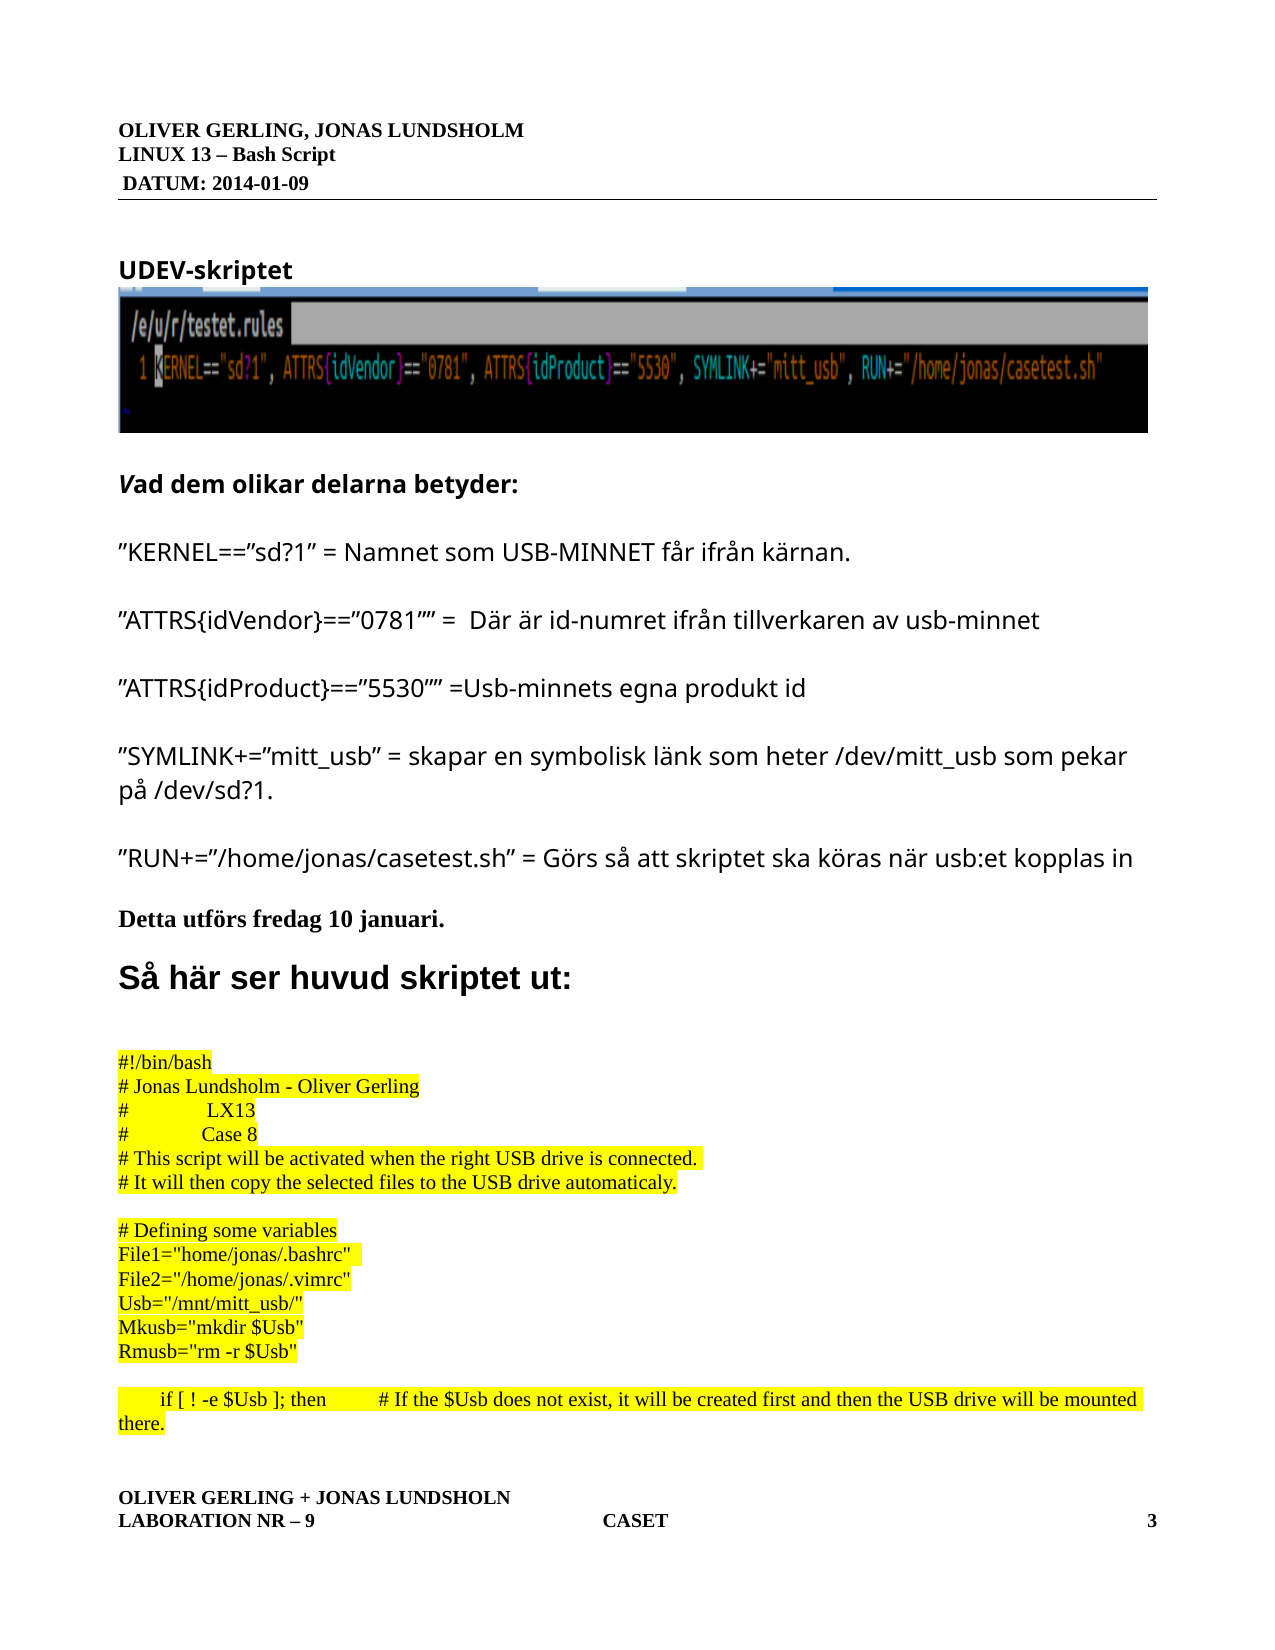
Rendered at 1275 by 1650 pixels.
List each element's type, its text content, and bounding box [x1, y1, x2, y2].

text #!/bin/bash [118, 1050, 1157, 1074]
text # Jonas Lundsholm - Oliver Gerling [118, 1074, 1157, 1098]
text # This script will be activated when the right USB drive is connected. [118, 1146, 1157, 1170]
text Mkusb="mkdir $Usb" [118, 1314, 1157, 1339]
text ”ATTRS{idProduct}==”5530”” =Usb-minnets egna produkt id [118, 637, 1157, 705]
text Detta utförs fredag 10 januari. [118, 904, 1157, 932]
text ”SYMLINK+=”mitt_usb” = skapar en symbolisk länk som heter /dev/mitt_usb som pekar på /dev/sd?1. [118, 705, 1157, 807]
text ”KERNEL==”sd?1” = Namnet som USB-MINNET får ifrån kärnan. [118, 500, 1157, 568]
text # It will then copy the selected files to the USB drive automaticaly. [118, 1170, 1157, 1194]
text Usb="/mnt/mitt_usb/" [118, 1291, 1157, 1314]
text if [ ! -e $Usb ]; then # If the $Usb does not exist, it will be created first and then the USB drive will be mounted there. [118, 1387, 1157, 1435]
text ”ATTRS{idVendor}==”0781”” = Där är id-numret ifrån tillverkaren av usb-minnet [118, 568, 1157, 637]
text File2="/home/jonas/.vimrc" [118, 1266, 1157, 1291]
text Vad dem olikar delarna betyder: [118, 466, 1157, 500]
text # Case 8 [118, 1122, 1157, 1146]
text ”RUN+=”/home/jonas/casetest.sh” = Görs så att skriptet ska köras när usb:et kopplas in [118, 841, 1157, 875]
picture [118, 287, 1148, 433]
text # LX13 [118, 1098, 1157, 1122]
text File1="home/jonas/.bashrc" [118, 1242, 1157, 1266]
text Rmusb="rm -r $Usb" [118, 1339, 1157, 1363]
text # Defining some variables [118, 1218, 1157, 1242]
subtitle Så här ser huvud skriptet ut: [118, 957, 1157, 996]
text UDEV-skriptet [118, 253, 1157, 287]
